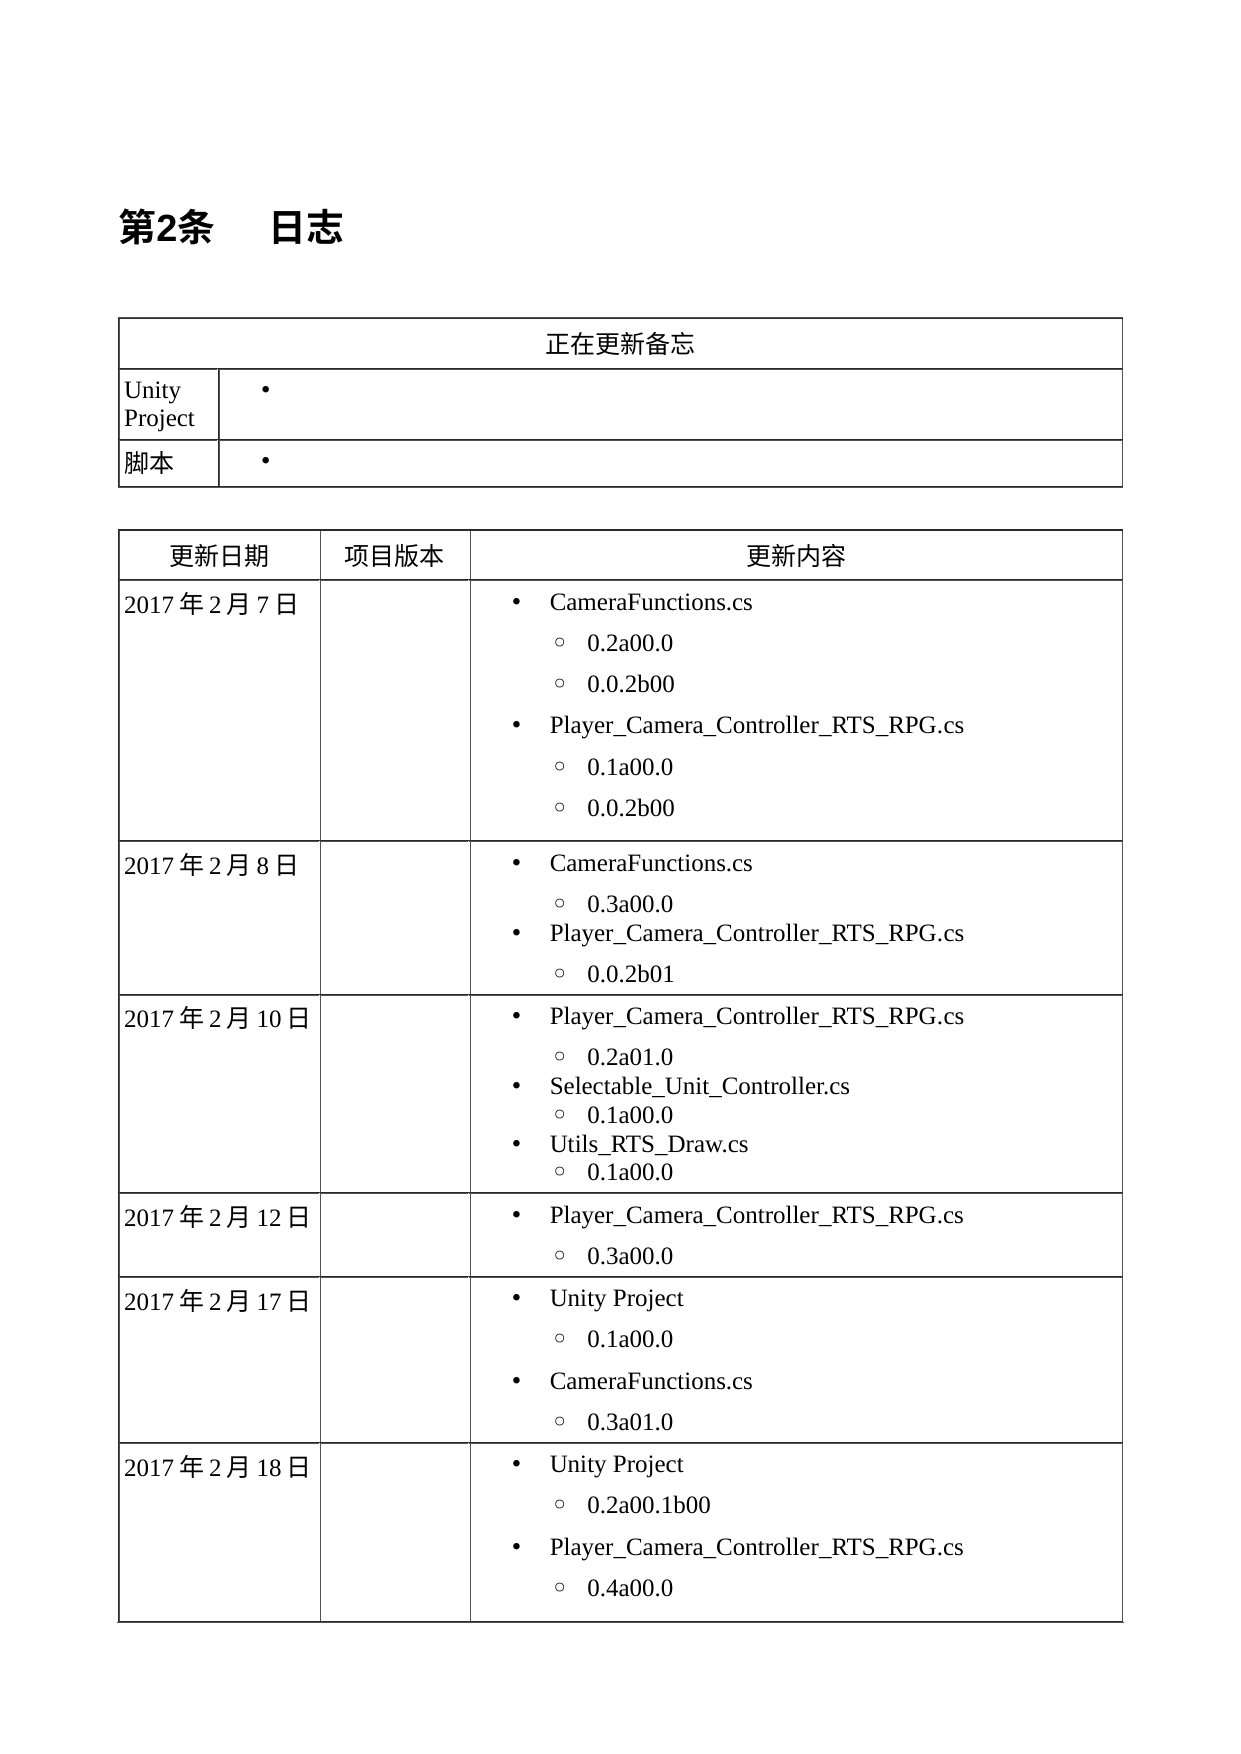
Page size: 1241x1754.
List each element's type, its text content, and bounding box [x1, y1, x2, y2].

subtitle 日志 [118, 201, 1122, 253]
table_cell Unity Project 0.2a00.1b00 Player_Camera_Controller_RTS_RPG.cs 0.4a00.0 CameraFunctions.cs 0.4a00.0 [471, 1444, 1122, 1620]
table_cell 2017年2月10日 [120, 996, 319, 1192]
table_cell 2017年2月17日 [120, 1278, 319, 1441]
table_cell 2017年2月8日 [120, 842, 319, 993]
table_cell [321, 1194, 468, 1275]
table_cell CameraFunctions.cs 0.2a00.0 0.0.2b00 Player_Camera_Controller_RTS_RPG.cs 0.1a00.0 0.0.2b00 [471, 581, 1122, 840]
table_cell 2017年2月18日 [120, 1444, 319, 1620]
table_cell 2017年2月12日 [120, 1194, 319, 1275]
table_cell Player_Camera_Controller_RTS_RPG.cs 0.2a01.0 Selectable_Unit_Controller.cs 0.1a00.0 Utils_RTS_Draw.cs 0.1a00.0 [471, 996, 1122, 1192]
table_cell [321, 1278, 468, 1441]
table_cell [321, 996, 468, 1192]
table_cell CameraFunctions.cs 0.3a00.0 Player_Camera_Controller_RTS_RPG.cs 0.0.2b01 [471, 842, 1122, 993]
table_header 更新内容 [471, 532, 1122, 579]
table_cell [220, 370, 1122, 438]
table_cell [220, 441, 1122, 486]
table_cell [321, 1444, 468, 1620]
table_header 更新日期 [120, 532, 319, 579]
table_cell [321, 581, 468, 840]
table_cell Unity Project 0.1a00.0 CameraFunctions.cs 0.3a01.0 [471, 1278, 1122, 1441]
table_header 正在更新备忘 [120, 320, 1122, 367]
table_cell Player_Camera_Controller_RTS_RPG.cs 0.3a00.0 [471, 1194, 1122, 1275]
table_cell 2017年2月7日 [120, 581, 319, 840]
table_cell [321, 842, 468, 993]
table_header 项目版本 [321, 532, 468, 579]
table_cell 脚本 [120, 441, 217, 486]
table_cell Unity Project [120, 370, 217, 438]
